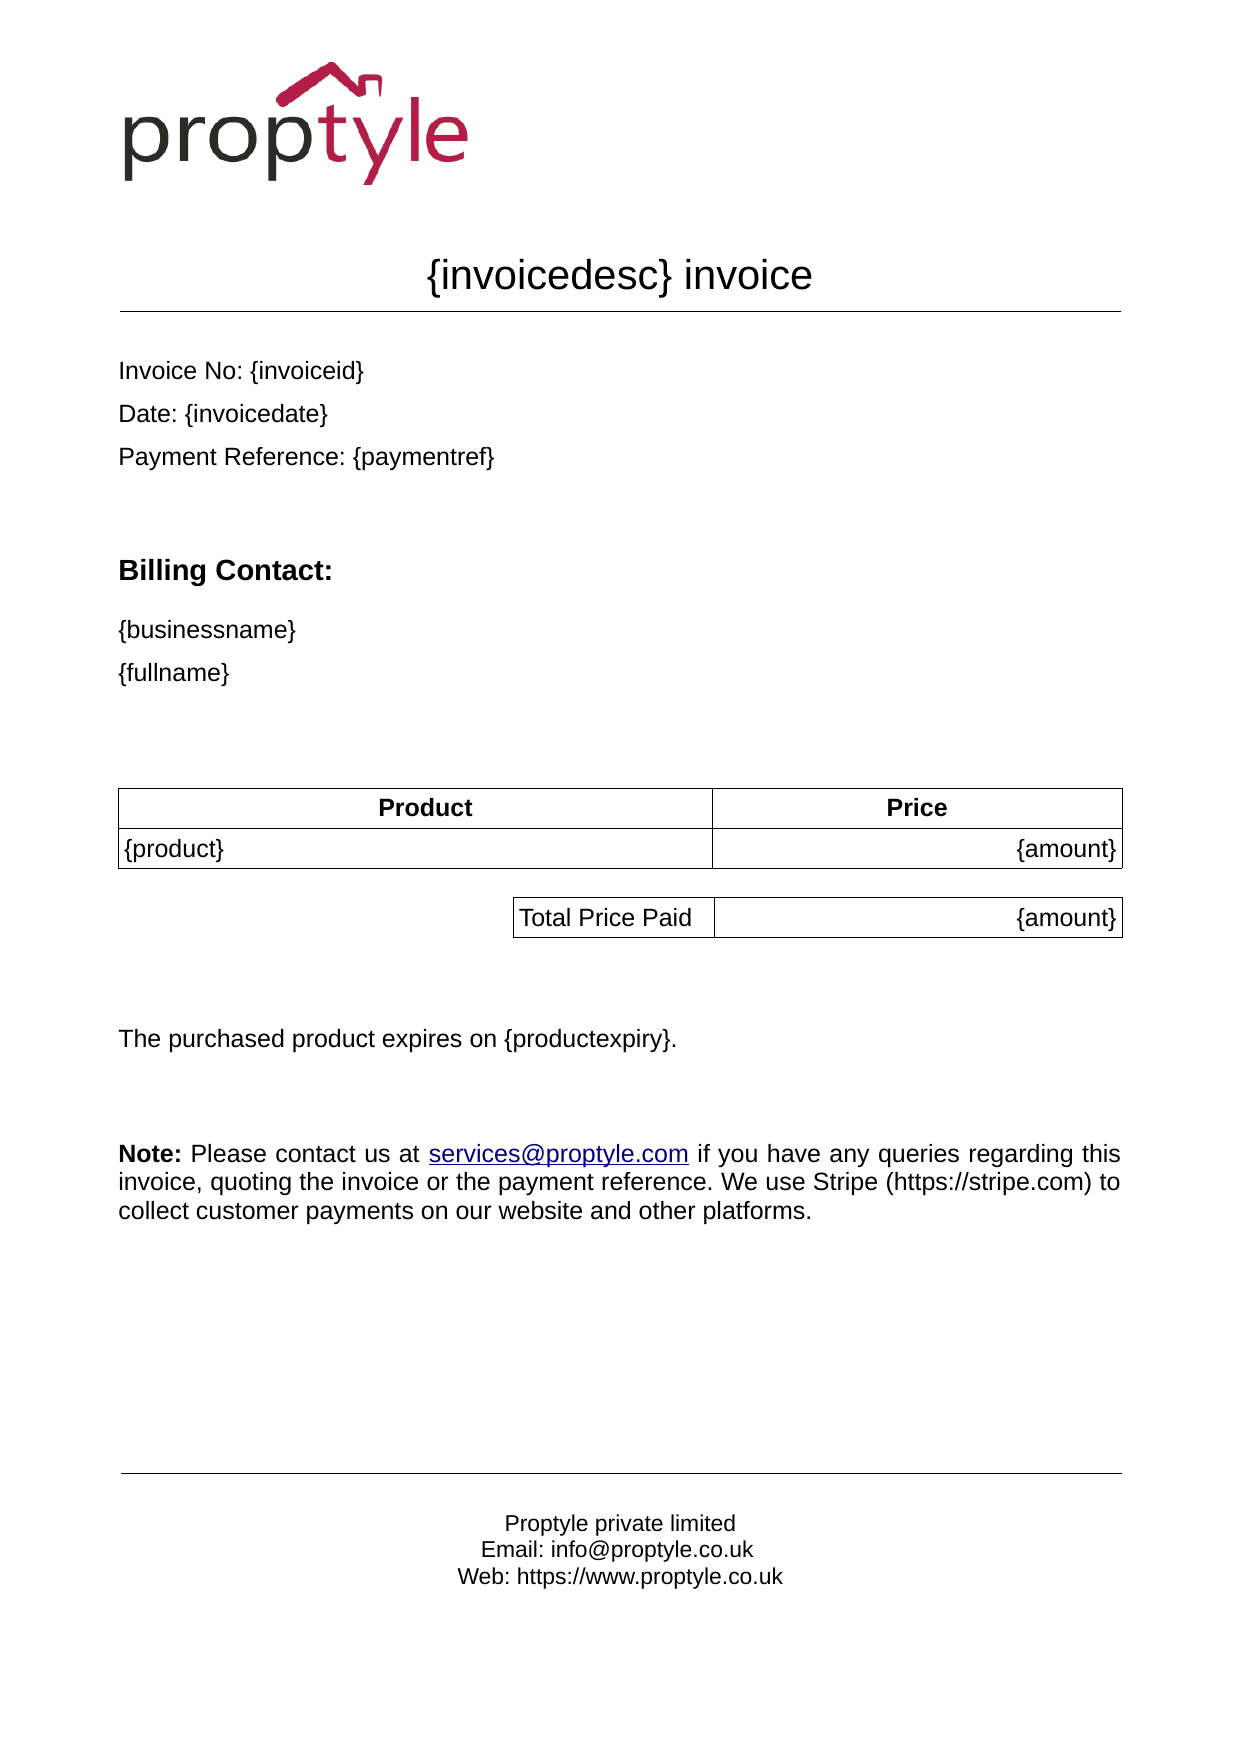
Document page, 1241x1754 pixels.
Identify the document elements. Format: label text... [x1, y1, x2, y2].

picture [118, 61, 469, 185]
text Invoice No: {invoiceid} [118, 356, 1122, 385]
text The purchased product expires on {productexpiry}. [118, 1023, 1122, 1052]
text Payment Reference: {paymentref} [118, 442, 1122, 471]
text Proptyle private limited [118, 1510, 1122, 1536]
table_cell {amount} [713, 829, 1122, 868]
text Date: {invoicedate} [118, 399, 1122, 428]
text {invoicedesc} invoice [118, 251, 1122, 299]
text Billing Contact: [118, 553, 1122, 586]
table_header {amount} [715, 898, 1122, 937]
table_header Price [713, 789, 1122, 828]
text {businessname} [118, 615, 1122, 644]
table_header Total Price Paid [514, 898, 714, 937]
table_cell {product} [119, 829, 712, 868]
text Email: info@proptyle.co.uk [118, 1536, 1122, 1563]
text Note: Please contact us at services@proptyle.com if you have any queries regarding this invoice, quoting the invoice or the payment reference. We use Stripe (https://stripe.com) to collect customer payments on our website and other platforms. [118, 1138, 1122, 1225]
text Web: https://www.proptyle.co.uk [118, 1563, 1122, 1589]
text {fullname} [118, 658, 1122, 687]
table_header Product [119, 789, 712, 828]
